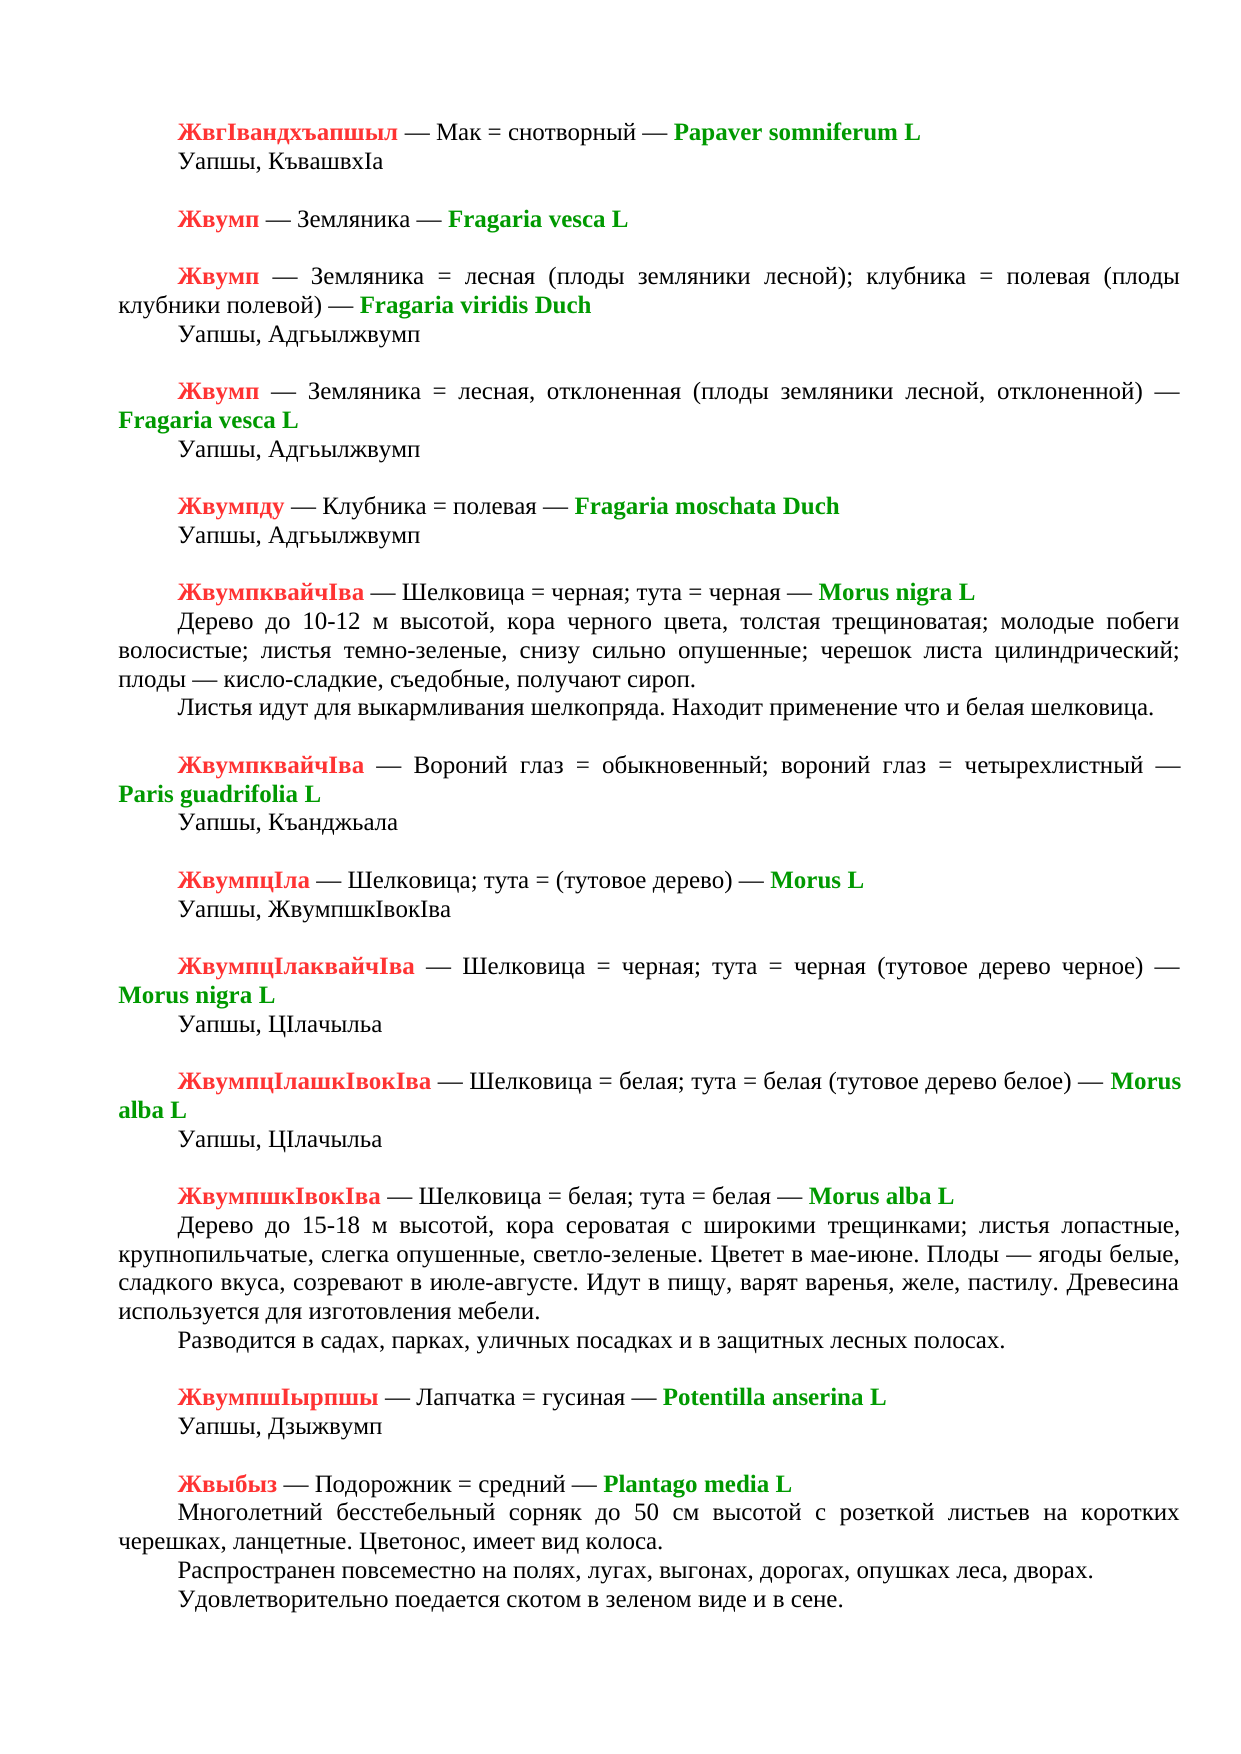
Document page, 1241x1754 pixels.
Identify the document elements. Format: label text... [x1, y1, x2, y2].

text ЖвгIвандхъапшыл — Мак = снотворный — Papaver somniferum L [118, 117, 1181, 146]
text ЖвумпквайчIва — Вороний глаз = обыкновенный; вороний глаз = четырехлистный — Paris guadrifolia L [118, 750, 1181, 807]
text Многолетний бесстебельный сорняк до 50 см высотой с розеткой листьев на коротких черешках, ланцетные. Цветонос, имеет вид колоса. [118, 1497, 1181, 1555]
text Распространен повсеместно на полях, лугах, выгонах, дорогах, опушках леса, дворах. [118, 1555, 1181, 1584]
text ЖвумпшIырпшы — Лапчатка = гусиная — Potentilla anserina L [118, 1382, 1181, 1411]
text Жвыбыз — Подорожник = средний — Plantago media L [118, 1469, 1181, 1497]
text ЖвумпцIлашкIвокIва — Шелковица = белая; тута = белая (тутовое дерево белое) — Morus alba L [118, 1066, 1181, 1124]
text ЖвумпквайчIва — Шелковица = черная; тута = черная — Morus nigra L [118, 577, 1181, 606]
text Уапшы, Адгьылжвумп [118, 319, 1181, 347]
text Листья идут для выкармливания шелкопряда. Находит применение что и белая шелковица. [118, 692, 1181, 721]
text Жвумп — Земляника = лесная (плоды земляники лесной); клубника = полевая (плоды клубники полевой) — Fragaria viridis Duch [118, 261, 1181, 319]
text Жвумпду — Клубника = полевая — Fragaria moschata Duch [118, 491, 1181, 520]
text Уапшы, ЦIлачыльа [118, 1009, 1181, 1037]
text Разводится в садах, парках, уличных посадках и в защитных лесных полосах. [118, 1325, 1181, 1354]
text Уапшы, Адгьылжвумп [118, 434, 1181, 462]
text ЖвумпцIла — Шелковица; тута = (тутовое дерево) — Morus L [118, 865, 1181, 894]
text Уапшы, ЖвумпшкIвокIва [118, 894, 1181, 922]
text Уапшы, ЦIлачыльа [118, 1124, 1181, 1152]
text Уапшы, Адгьылжвумп [118, 520, 1181, 549]
text Жвумп — Земляника = лесная, отклоненная (плоды земляники лесной, отклоненной) — Fragaria vesca L [118, 376, 1181, 434]
text Дерево до 15-18 м высотой, кора сероватая с широкими трещинками; листья лопастные, крупнопильчатые, слегка опушенные, светло-зеленые. Цветет в мае-июне. Плоды — ягоды белые, сладкого вкуса, созревают в июле-августе. Идут в пищу, варят варенья, желе, пастилу. Древесина используется для изготовления мебели. [118, 1210, 1181, 1325]
text Уапшы, Къанджьала [118, 807, 1181, 836]
text Удовлетворительно поедается скотом в зеленом виде и в сене. [118, 1584, 1181, 1612]
text Уапшы, Дзыжвумп [118, 1411, 1181, 1440]
text Жвумп — Земляника — Fragaria vesca L [118, 204, 1181, 232]
text Дерево до 10-12 м высотой, кора черного цвета, толстая трещиноватая; молодые побеги волосистые; листья темно-зеленые, снизу сильно опушенные; черешок листа цилиндрический; плоды — кисло-сладкие, съедобные, получают сироп. [118, 606, 1181, 692]
text ЖвумпшкIвокIва — Шелковица = белая; тута = белая — Morus alba L [118, 1181, 1181, 1210]
text ЖвумпцIлаквайчIва — Шелковица = черная; тута = черная (тутовое дерево черное) — Morus nigra L [118, 951, 1181, 1009]
text Уапшы, КъвашвхIа [118, 146, 1181, 175]
